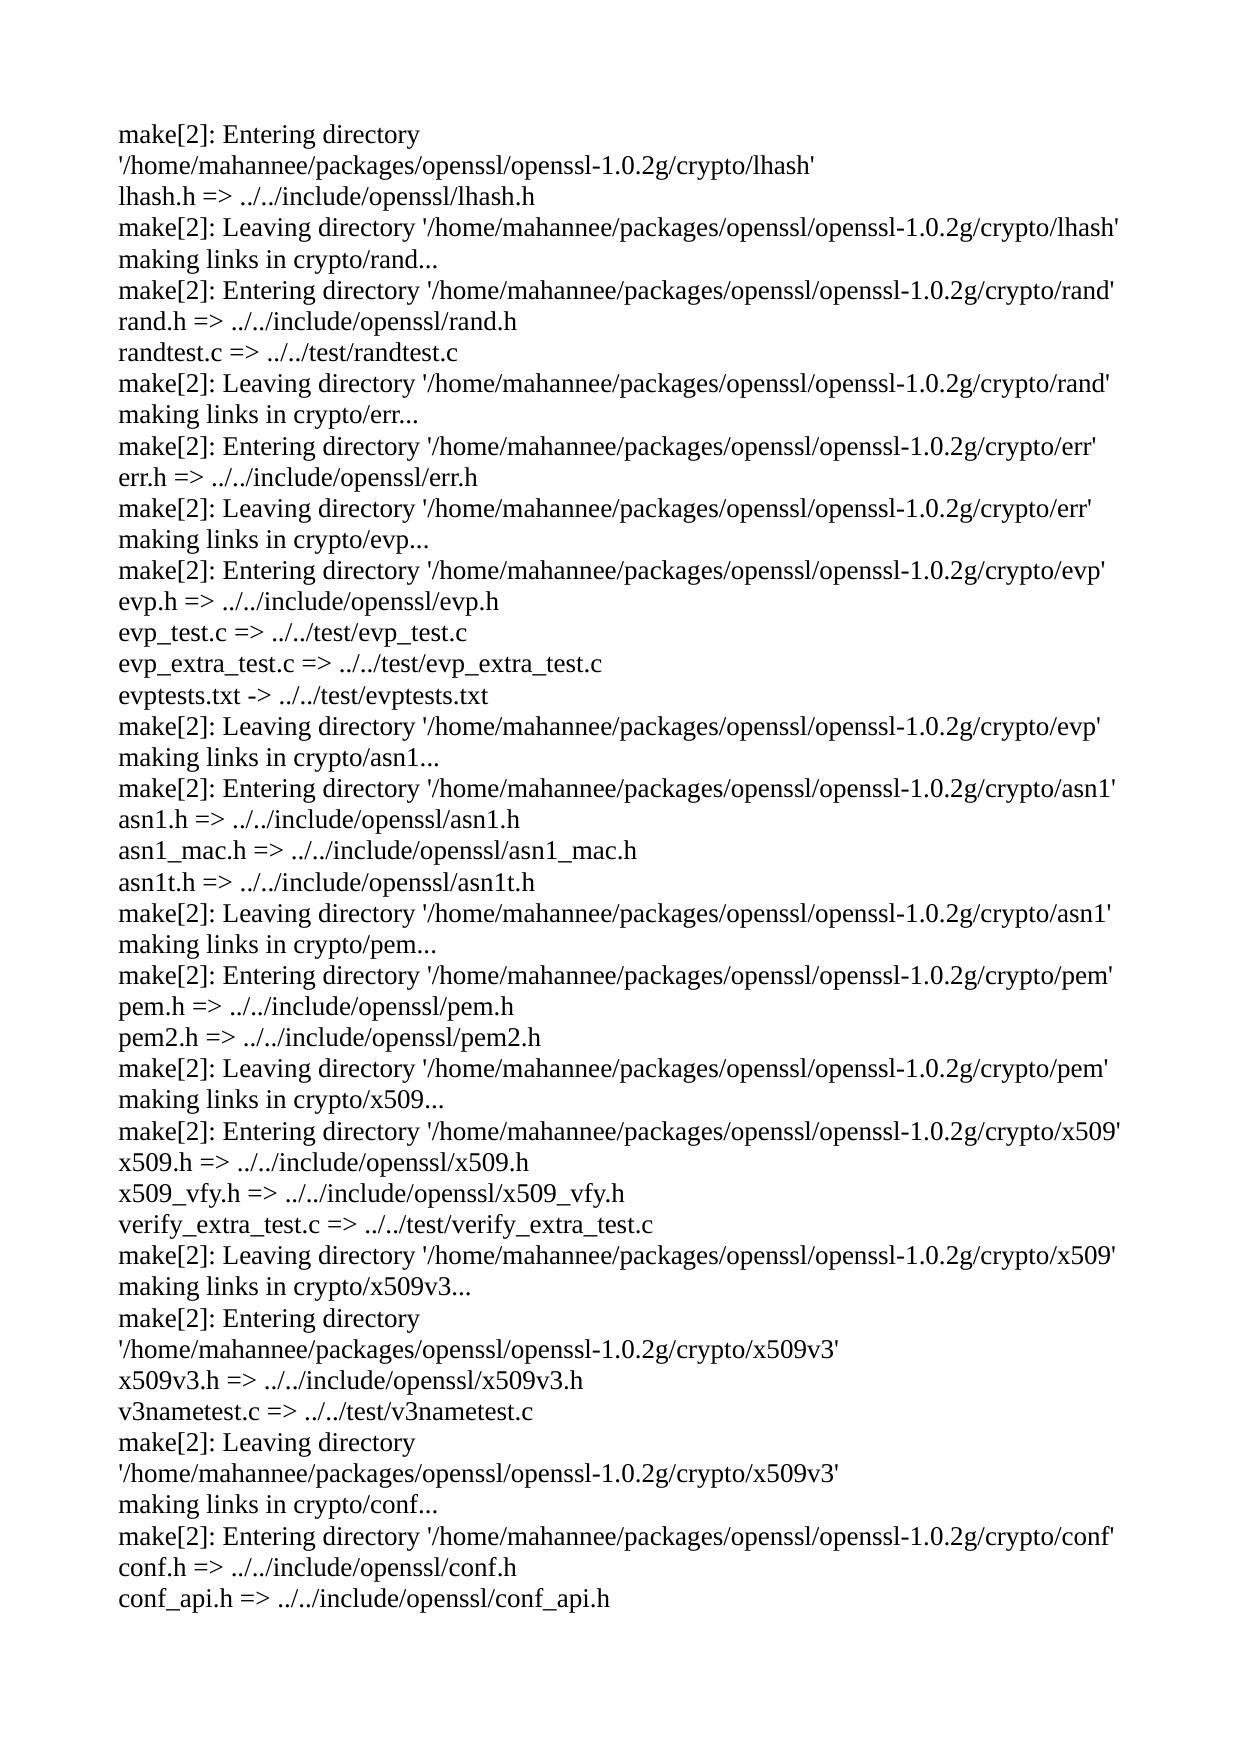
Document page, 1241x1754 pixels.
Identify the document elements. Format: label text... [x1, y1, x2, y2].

text make[2]: Entering directory '/home/mahannee/packages/openssl/openssl-1.0.2g/crypto/conf' [118, 1520, 1122, 1551]
text make[2]: Entering directory '/home/mahannee/packages/openssl/openssl-1.0.2g/crypto/pem' [118, 959, 1122, 990]
text making links in crypto/evp... [118, 523, 1122, 554]
text make[2]: Entering directory '/home/mahannee/packages/openssl/openssl-1.0.2g/crypto/evp' [118, 554, 1122, 585]
text make[2]: Leaving directory '/home/mahannee/packages/openssl/openssl-1.0.2g/crypto/rand' [118, 367, 1122, 398]
text making links in crypto/rand... [118, 243, 1122, 274]
text make[2]: Entering directory '/home/mahannee/packages/openssl/openssl-1.0.2g/crypto/rand' [118, 274, 1122, 305]
text make[2]: Leaving directory '/home/mahannee/packages/openssl/openssl-1.0.2g/crypto/pem' [118, 1052, 1122, 1084]
text make[2]: Entering directory '/home/mahannee/packages/openssl/openssl-1.0.2g/crypto/x509v3' [118, 1302, 1122, 1364]
text err.h => ../../include/openssl/err.h [118, 461, 1122, 492]
text lhash.h => ../../include/openssl/lhash.h [118, 180, 1122, 212]
text randtest.c => ../../test/randtest.c [118, 336, 1122, 367]
text make[2]: Leaving directory '/home/mahannee/packages/openssl/openssl-1.0.2g/crypto/evp' [118, 710, 1122, 741]
text evptests.txt -> ../../test/evptests.txt [118, 679, 1122, 710]
text asn1.h => ../../include/openssl/asn1.h [118, 803, 1122, 834]
text make[2]: Entering directory '/home/mahannee/packages/openssl/openssl-1.0.2g/crypto/x509' [118, 1115, 1122, 1146]
text make[2]: Leaving directory '/home/mahannee/packages/openssl/openssl-1.0.2g/crypto/x509v3' [118, 1426, 1122, 1488]
text conf.h => ../../include/openssl/conf.h [118, 1551, 1122, 1582]
text x509_vfy.h => ../../include/openssl/x509_vfy.h [118, 1177, 1122, 1208]
text making links in crypto/err... [118, 398, 1122, 429]
text make[2]: Entering directory '/home/mahannee/packages/openssl/openssl-1.0.2g/crypto/asn1' [118, 772, 1122, 803]
text pem2.h => ../../include/openssl/pem2.h [118, 1021, 1122, 1052]
text make[2]: Leaving directory '/home/mahannee/packages/openssl/openssl-1.0.2g/crypto/lhash' [118, 212, 1122, 243]
text make[2]: Entering directory '/home/mahannee/packages/openssl/openssl-1.0.2g/crypto/lhash' [118, 118, 1122, 180]
text verify_extra_test.c => ../../test/verify_extra_test.c [118, 1208, 1122, 1239]
text make[2]: Entering directory '/home/mahannee/packages/openssl/openssl-1.0.2g/crypto/err' [118, 429, 1122, 461]
text pem.h => ../../include/openssl/pem.h [118, 990, 1122, 1021]
text make[2]: Leaving directory '/home/mahannee/packages/openssl/openssl-1.0.2g/crypto/asn1' [118, 897, 1122, 928]
text evp.h => ../../include/openssl/evp.h [118, 585, 1122, 616]
text making links in crypto/pem... [118, 928, 1122, 959]
text v3nametest.c => ../../test/v3nametest.c [118, 1395, 1122, 1426]
text conf_api.h => ../../include/openssl/conf_api.h [118, 1582, 1122, 1613]
text asn1_mac.h => ../../include/openssl/asn1_mac.h [118, 834, 1122, 866]
text rand.h => ../../include/openssl/rand.h [118, 305, 1122, 336]
text making links in crypto/conf... [118, 1488, 1122, 1520]
text making links in crypto/asn1... [118, 741, 1122, 772]
text evp_extra_test.c => ../../test/evp_extra_test.c [118, 648, 1122, 679]
text asn1t.h => ../../include/openssl/asn1t.h [118, 866, 1122, 897]
text x509.h => ../../include/openssl/x509.h [118, 1146, 1122, 1177]
text make[2]: Leaving directory '/home/mahannee/packages/openssl/openssl-1.0.2g/crypto/x509' [118, 1239, 1122, 1271]
text make[2]: Leaving directory '/home/mahannee/packages/openssl/openssl-1.0.2g/crypto/err' [118, 492, 1122, 523]
text making links in crypto/x509... [118, 1084, 1122, 1115]
text x509v3.h => ../../include/openssl/x509v3.h [118, 1364, 1122, 1395]
text making links in crypto/x509v3... [118, 1271, 1122, 1302]
text evp_test.c => ../../test/evp_test.c [118, 616, 1122, 648]
